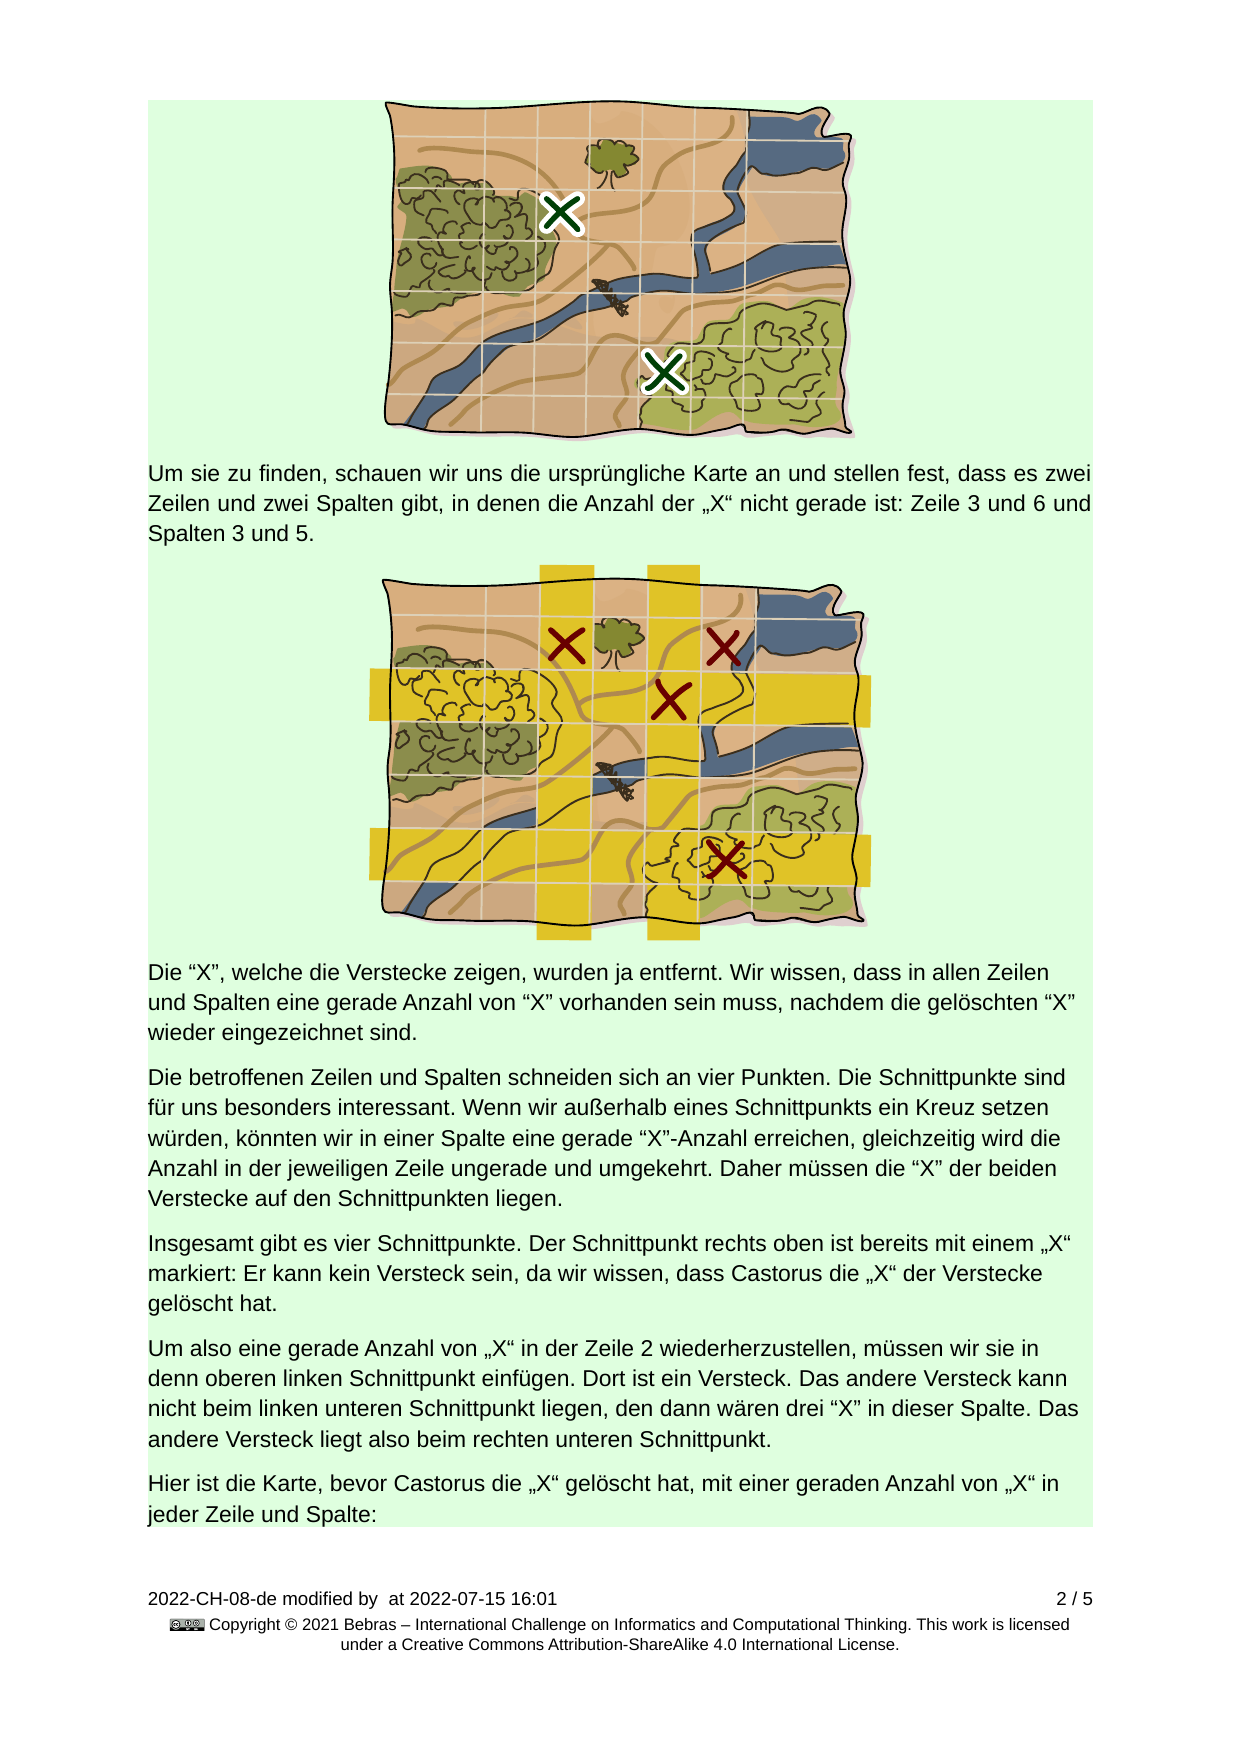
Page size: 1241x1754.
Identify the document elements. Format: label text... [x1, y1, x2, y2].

text Insgesamt gibt es vier Schnittpunkte. Der Schnittpunkt rechts oben ist bereits mit einem „X“ markiert: Er kann kein Versteck sein, da wir wissen, dass Castorus die „X“ der Verstecke gelöscht hat. [148, 1230, 1093, 1316]
text Hier ist die Karte, bevor Castorus die „X“ gelöscht hat, mit einer geraden Anzahl von „X“ in jeder Zeile und Spalte: [148, 1470, 1093, 1527]
text Die betroffenen Zeilen und Spalten schneiden sich an vier Punkten. Die Schnittpunkte sind für uns besonders interessant. Wenn wir außerhalb eines Schnittpunkts ein Kreuz setzen würden, könnten wir in einer Spalte eine gerade “X”-Anzahl erreichen, gleichzeitig wird die Anzahl in der jeweiligen Zeile ungerade und umgekehrt. Daher müssen die “X” der beiden Verstecke auf den Schnittpunkten liegen. [148, 1064, 1093, 1211]
text Die “X”, welche die Verstecke zeigen, wurden ja entfernt. Wir wissen, dass in allen Zeilen und Spalten eine gerade Anzahl von “X” vorhanden sein muss, nachdem die gelöschten “X” wieder eingezeichnet sind. [148, 959, 1093, 1046]
text Um sie zu finden, schauen wir uns die ursprüngliche Karte an und stellen fest, dass es zwei Zeilen und zwei Spalten gibt, in denen die Anzahl der „X“ nicht gerade ist: Zeile 3 und 6 und Spalten 3 und 5. [148, 459, 1093, 546]
text Um also eine gerade Anzahl von „X“ in der Zeile 2 wiederherzustellen, müssen wir sie in denn oberen linken Schnittpunkt einfügen. Dort ist ein Versteck. Das andere Versteck kann nicht beim linken unteren Schnittpunkt liegen, den dann wären drei “X” in dieser Spalte. Das andere Versteck liegt also beim rechten unteren Schnittpunkt. [148, 1335, 1093, 1452]
